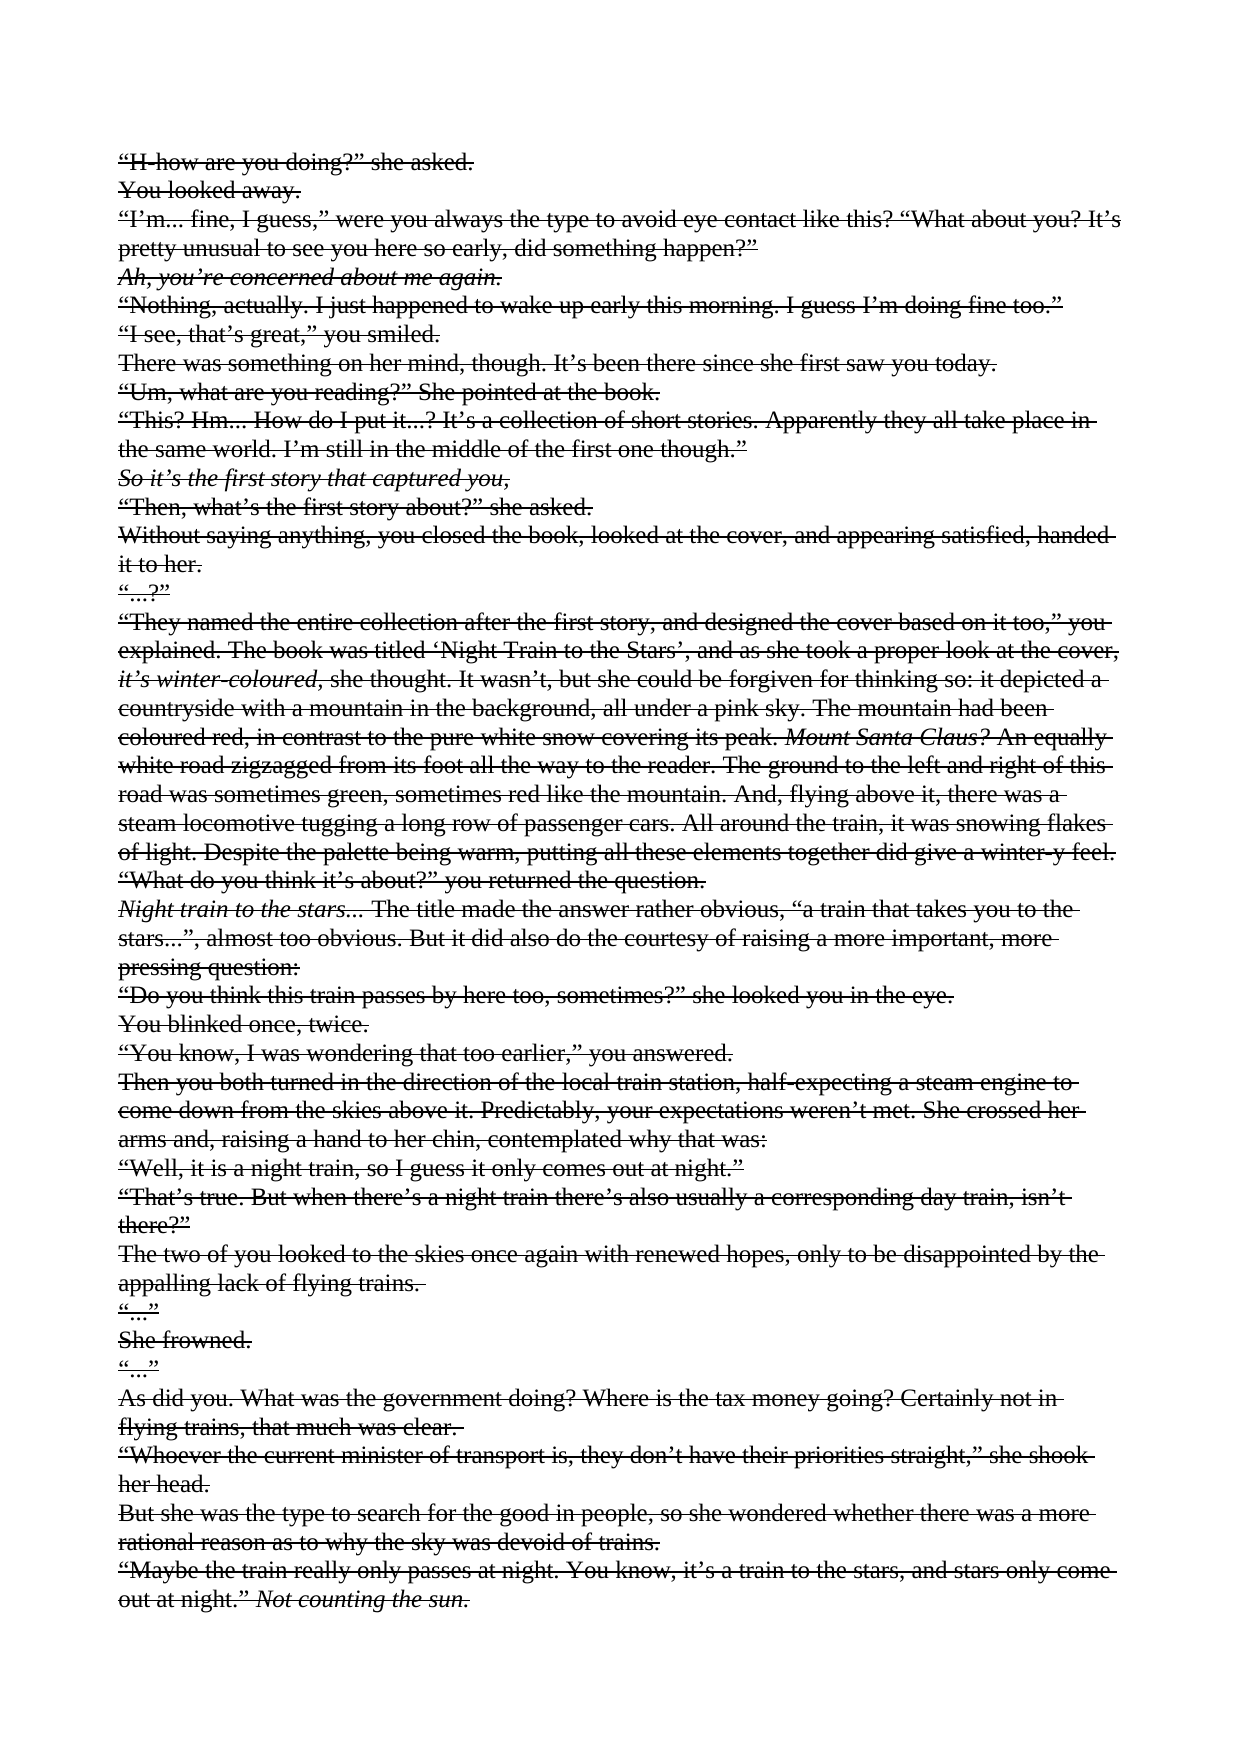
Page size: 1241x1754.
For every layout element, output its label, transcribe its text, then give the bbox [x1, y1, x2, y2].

text “They named the entire collection after the first story, and designed the cover based on it too,” you explained. The book was titled ‘Night Train to the Stars’, and as she took a proper look at the cover, it’s winter-coloured, she thought. It wasn’t, but she could be forgiven for thinking so: it depicted a countryside with a mountain in the background, all under a pink sky. The mountain had been coloured red, in contrast to the pure white snow covering its peak. Mount Santa Claus? An equally white road zigzagged from its foot all the way to the reader. The ground to the left and right of this road was sometimes green, sometimes red like the mountain. And, flying above it, there was a steam locomotive tugging a long row of passenger cars. All around the train, it was snowing flakes of light. Despite the palette being warm, putting all these elements together did give a winter-y feel. [118, 607, 1122, 866]
text As did you. What was the government doing? Where is the tax money going? Certainly not in flying trains, that much was clear. [118, 1383, 1122, 1441]
text “What do you think it’s about?” you returned the question. [118, 866, 1122, 894]
text “...” [118, 1354, 1122, 1383]
text “You know, I was wondering that too earlier,” you answered. [118, 1038, 1122, 1067]
text Then you both turned in the direction of the local train station, half-expecting a steam engine to come down from the skies above it. Predictably, your expectations weren’t met. She crossed her arms and, raising a hand to her chin, contemplated why that was: [118, 1067, 1122, 1153]
text “Nothing, actually. I just happened to wake up early this morning. I guess I’m doing fine too.” [118, 291, 1122, 319]
text She frowned. [118, 1326, 1122, 1354]
text “...?” [118, 578, 1122, 607]
text You looked away. [118, 176, 1122, 204]
text “I see, that’s great,” you smiled. [118, 319, 1122, 348]
text “H-how are you doing?” she asked. [118, 147, 1122, 176]
text Without saying anything, you closed the book, looked at the cover, and appearing satisfied, handed it to her. [118, 521, 1122, 578]
text You blinked once, twice. [118, 1009, 1122, 1038]
text “This? Hm... How do I put it...? It’s a collection of short stories. Apparently they all take place in the same world. I’m still in the middle of the first one though.” [118, 406, 1122, 463]
text “Then, what’s the first story about?” she asked. [118, 492, 1122, 521]
text Night train to the stars... The title made the answer rather obvious, “a train that takes you to the stars...”, almost too obvious. But it did also do the courtesy of raising a more important, more pressing question: [118, 894, 1122, 981]
text “Well, it is a night train, so I guess it only comes out at night.” [118, 1153, 1122, 1182]
text “...” [118, 1297, 1122, 1326]
text There was something on her mind, though. It’s been there since she first saw you today. [118, 348, 1122, 377]
text The two of you looked to the skies once again with renewed hopes, only to be disappointed by the appalling lack of flying trains. [118, 1239, 1122, 1297]
text “Um, what are you reading?” She pointed at the book. [118, 377, 1122, 406]
text “That’s true. But when there’s a night train there’s also usually a corresponding day train, isn’t there?” [118, 1182, 1122, 1239]
text “Maybe the train really only passes at night. You know, it’s a train to the stars, and stars only come out at night.” Not counting the sun. [118, 1556, 1122, 1613]
text Ah, you’re concerned about me again. [118, 262, 1122, 291]
text So it’s the first story that captured you, [118, 463, 1122, 492]
text “I’m... fine, I guess,” were you always the type to avoid eye contact like this? “What about you? It’s pretty unusual to see you here so early, did something happen?” [118, 204, 1122, 262]
text “Do you think this train passes by here too, sometimes?” she looked you in the eye. [118, 981, 1122, 1009]
text “Whoever the current minister of transport is, they don’t have their priorities straight,” she shook her head. [118, 1441, 1122, 1498]
text But she was the type to search for the good in people, so she wondered whether there was a more rational reason as to why the sky was devoid of trains. [118, 1498, 1122, 1556]
